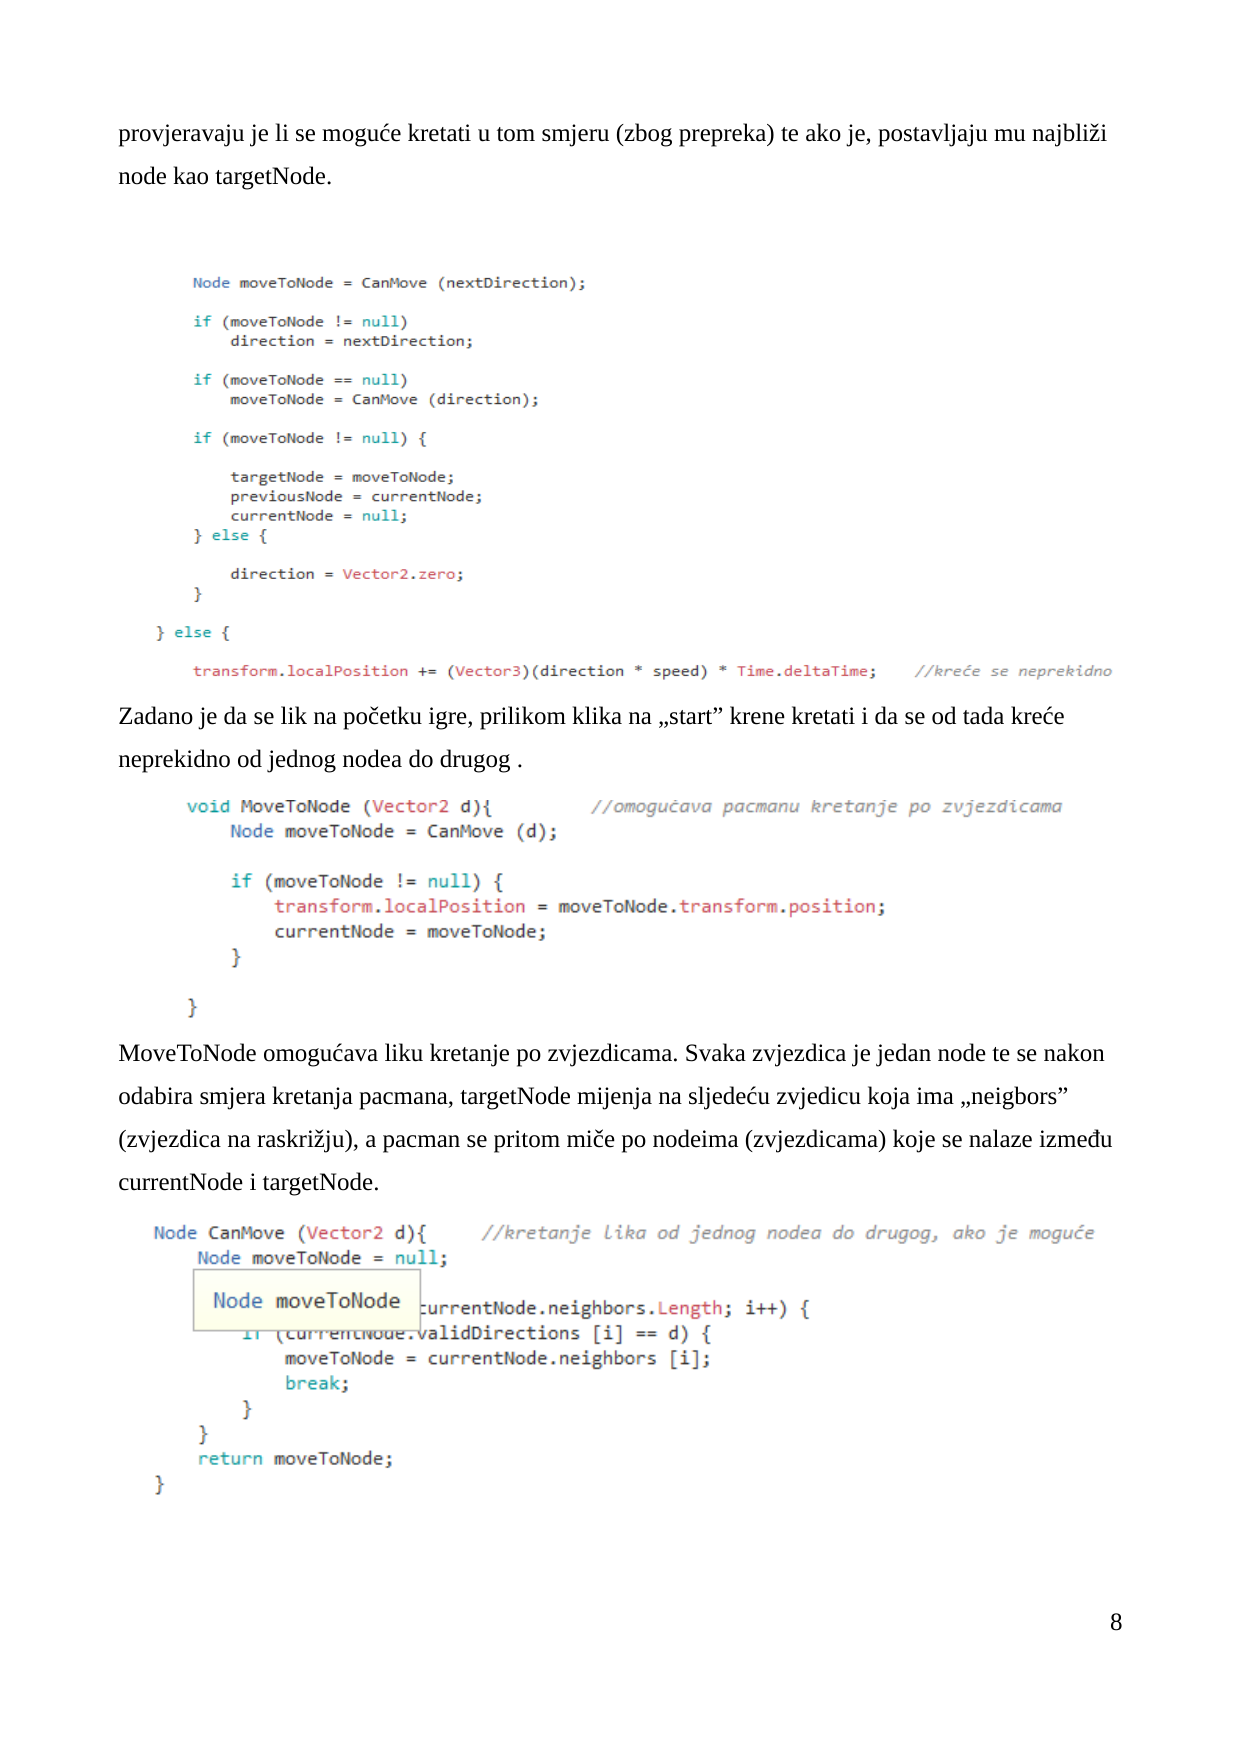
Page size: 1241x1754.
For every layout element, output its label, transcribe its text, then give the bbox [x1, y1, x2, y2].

text Zadano je da se lik na početku igre, prilikom klika na „start” krene kretati i da se od tada kreće neprekidno od jednog nodea do drugog . [118, 687, 1122, 773]
picture [129, 1222, 1111, 1501]
picture [165, 800, 1075, 1024]
text provjeravaju je li se moguće kretati u tom smjeru (zbog prepreka) te ako je, postavljaju mu najbliži node kao targetNode. [118, 118, 1122, 190]
picture [118, 272, 1123, 687]
text MoveToNode omogućava liku kretanje po zvjezdicama. Svaka zvjezdica je jedan node te se nakon odabira smjera kretanja pacmana, targetNode mijenja na sljedeću zvjedicu koja ima „neigbors” (zvjezdica na raskrižju), a pacman se pritom miče po nodeima (zvjezdicama) koje se nalaze između currentNode i targetNode. [118, 800, 1122, 1196]
